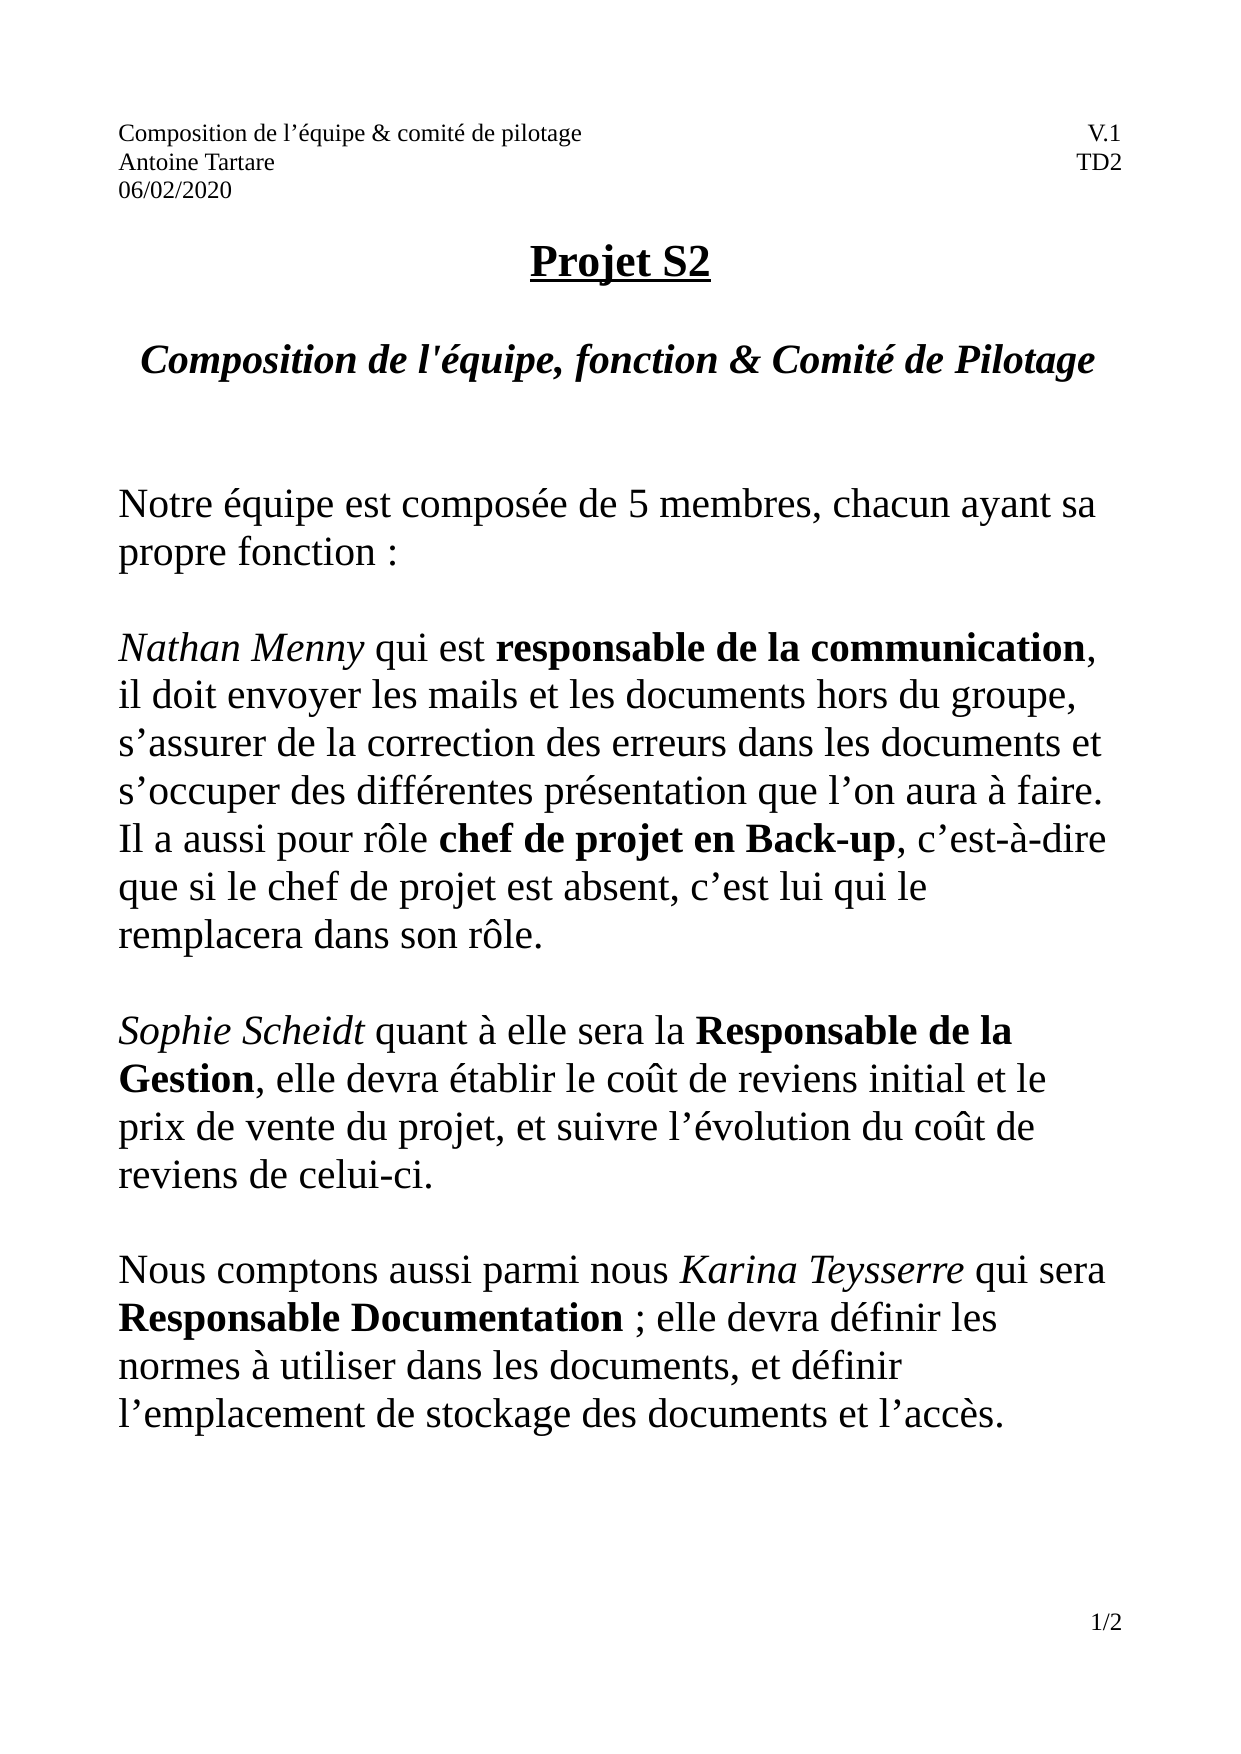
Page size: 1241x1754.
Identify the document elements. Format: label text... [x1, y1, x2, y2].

text Composition de l'équipe, fonction & Comité de Pilotage [118, 334, 1122, 382]
text Nathan Menny qui est responsable de la communication, il doit envoyer les mails et les documents hors du groupe, s’assurer de la correction des erreurs dans les documents et s’occuper des différentes présentation que l’on aura à faire. [118, 622, 1122, 814]
text Il a aussi pour rôle chef de projet en Back-up, c’est-à-dire que si le chef de projet est absent, c’est lui qui le remplacera dans son rôle. [118, 814, 1122, 957]
text Sophie Scheidt quant à elle sera la Responsable de la Gestion, elle devra établir le coût de reviens initial et le prix de vente du projet, et suivre l’évolution du coût de reviens de celui-ci. [118, 1005, 1122, 1197]
text Notre équipe est composée de 5 membres, chacun ayant sa propre fonction : [118, 478, 1122, 574]
text Projet S2 [118, 234, 1122, 287]
text Nous comptons aussi parmi nous Karina Teysserre qui sera Responsable Documentation ; elle devra définir les normes à utiliser dans les documents, et définir l’emplacement de stockage des documents et l’accès. [118, 1245, 1122, 1437]
